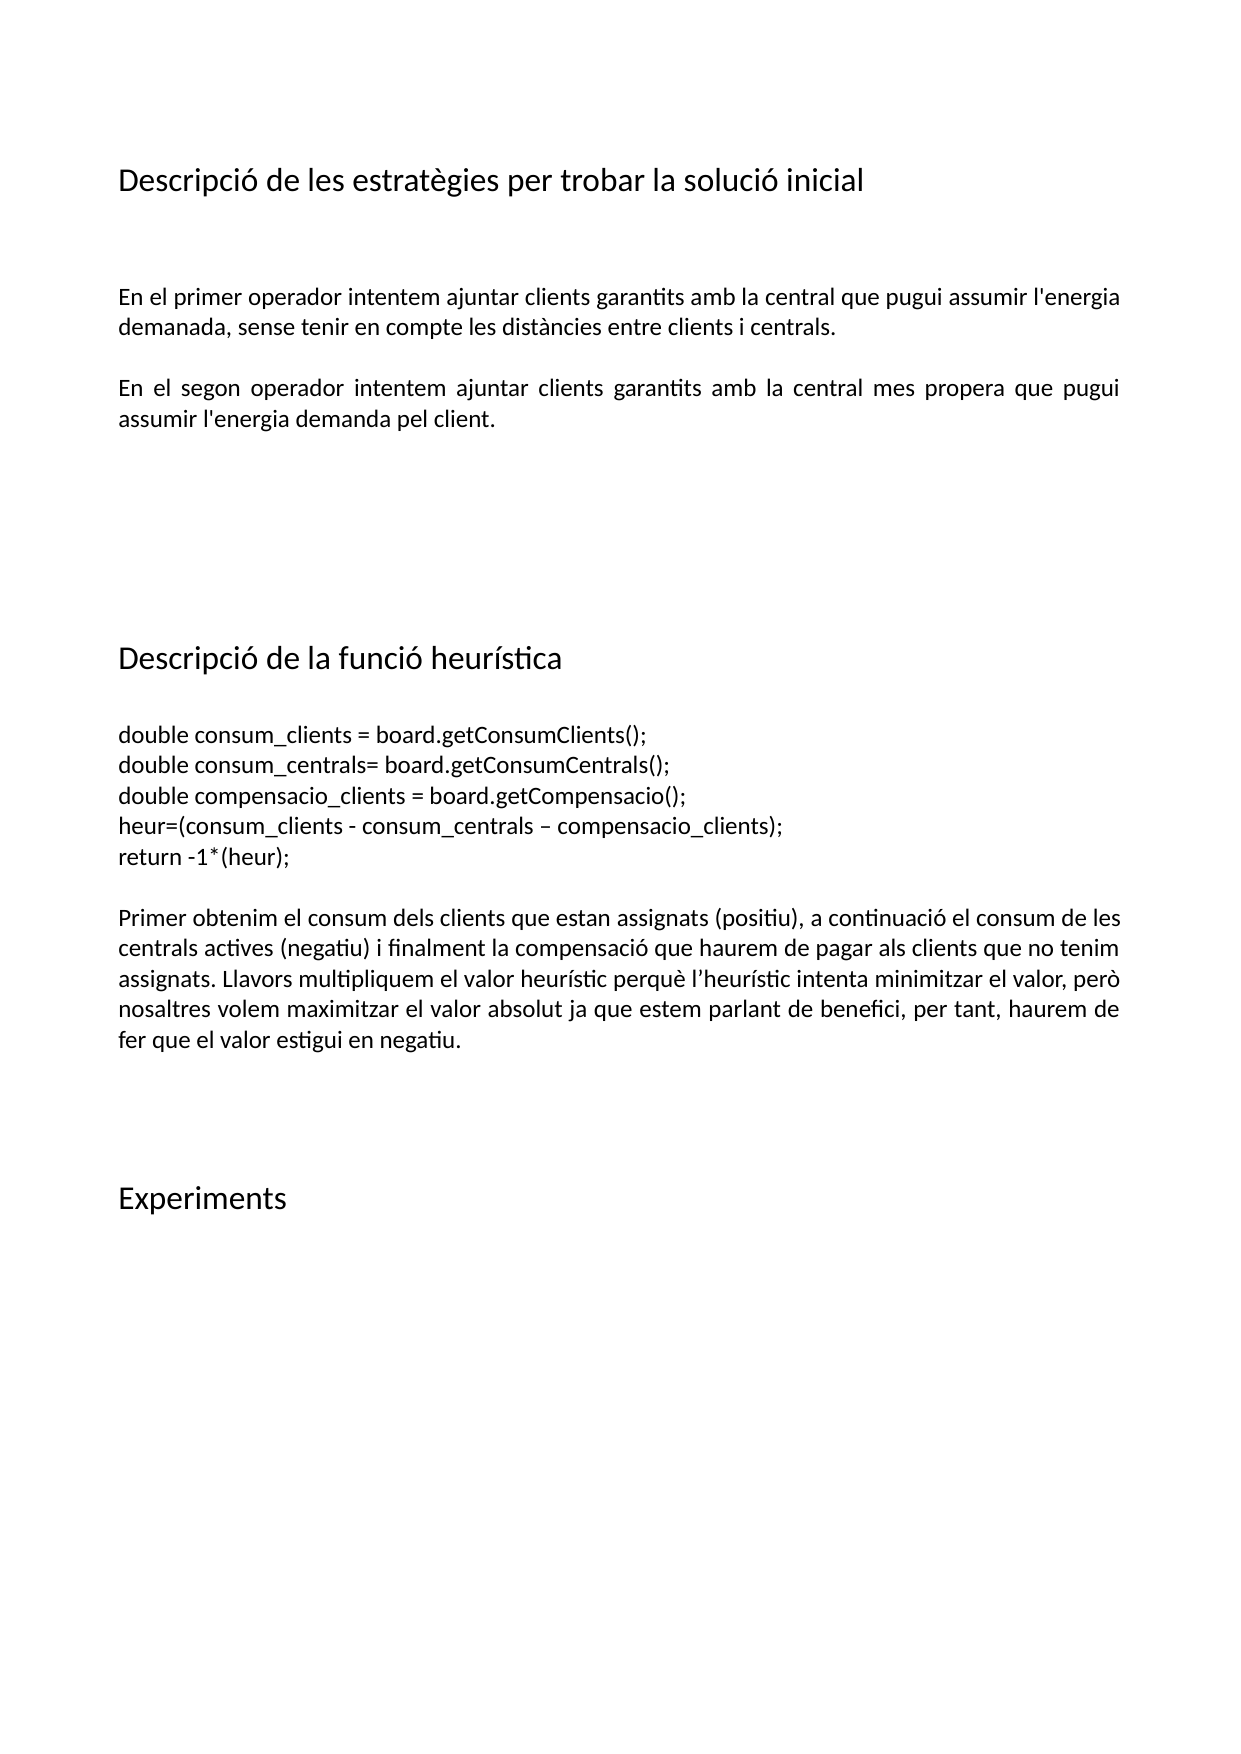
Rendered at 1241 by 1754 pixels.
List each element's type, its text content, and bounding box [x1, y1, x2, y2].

text Experiments [118, 1177, 1122, 1217]
text En el segon operador intentem ajuntar clients garantits amb la central mes propera que pugui assumir l'energia demanda pel client. [118, 373, 1122, 434]
text heur=(consum_clients - consum_centrals – compensacio_clients); [118, 810, 1122, 841]
text double consum_centrals= board.getConsumCentrals(); [118, 749, 1122, 780]
text Descripció de la funció heurística [118, 637, 1122, 678]
text Descripció de les estratègies per trobar la solució inicial [118, 159, 1122, 199]
text double consum_clients = board.getConsumClients(); [118, 719, 1122, 749]
text En el primer operador intentem ajuntar clients garantits amb la central que pugui assumir l'energia demanada, sense tenir en compte les distàncies entre clients i centrals. [118, 281, 1122, 342]
text return -1*(heur); [118, 841, 1122, 871]
text Primer obtenim el consum dels clients que estan assignats (positiu), a continuació el consum de les centrals actives (negatiu) i finalment la compensació que haurem de pagar als clients que no tenim assignats. Llavors multipliquem el valor heurístic perquè l’heurístic intenta minimitzar el valor, però nosaltres volem maximitzar el valor absolut ja que estem parlant de benefici, per tant, haurem de fer que el valor estigui en negatiu. [118, 902, 1122, 1054]
text double compensacio_clients = board.getCompensacio(); [118, 780, 1122, 810]
